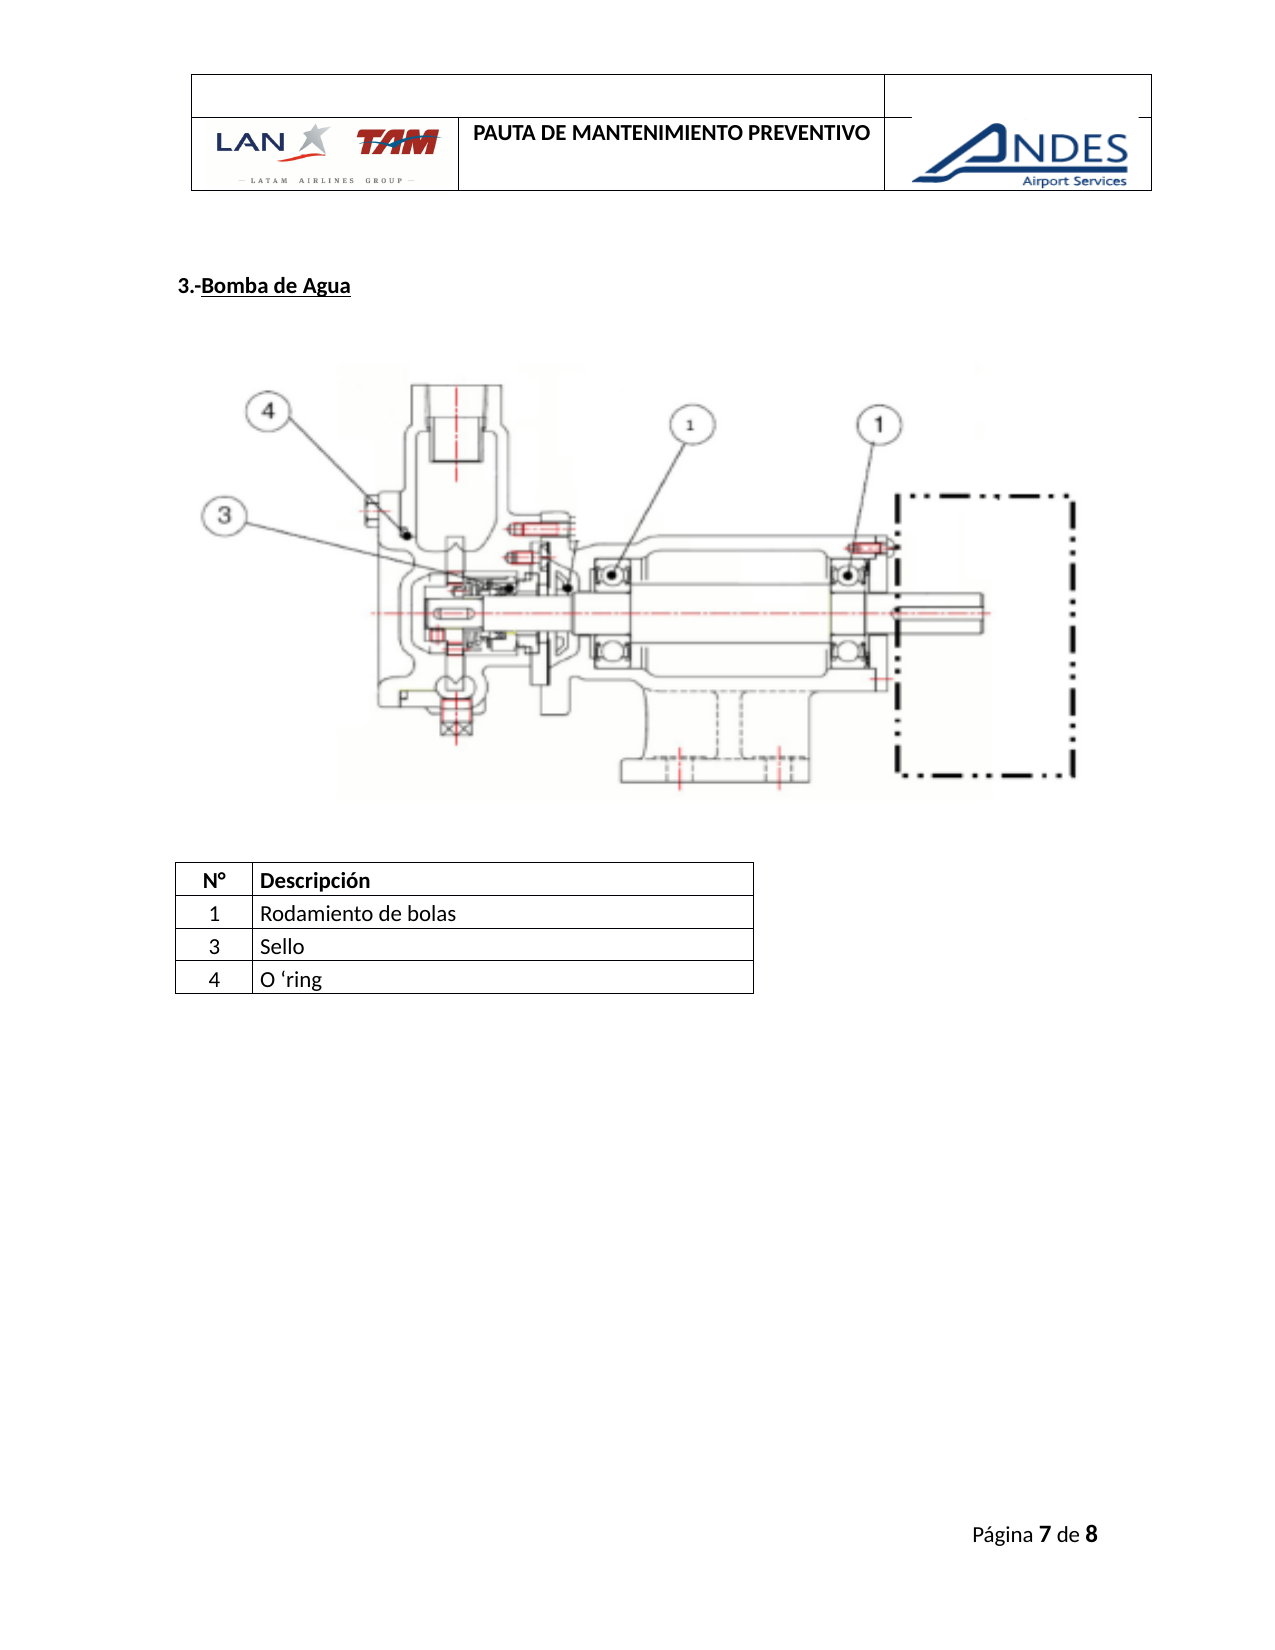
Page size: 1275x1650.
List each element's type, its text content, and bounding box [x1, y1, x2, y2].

table_cell O ‘ring [253, 961, 753, 993]
table_cell Rodamiento de bolas [253, 896, 753, 927]
text 3.-Bomba de Agua [177, 272, 1098, 300]
table_cell 1 [176, 896, 252, 927]
table_header N° [176, 863, 252, 895]
picture [204, 191, 454, 195]
picture [204, 118, 454, 190]
table_cell Sello [253, 929, 753, 960]
picture [177, 355, 1143, 834]
table_header Descripción [253, 863, 753, 895]
picture [911, 117, 1139, 190]
table_cell 4 [176, 961, 252, 993]
table_cell 3 [176, 929, 252, 960]
